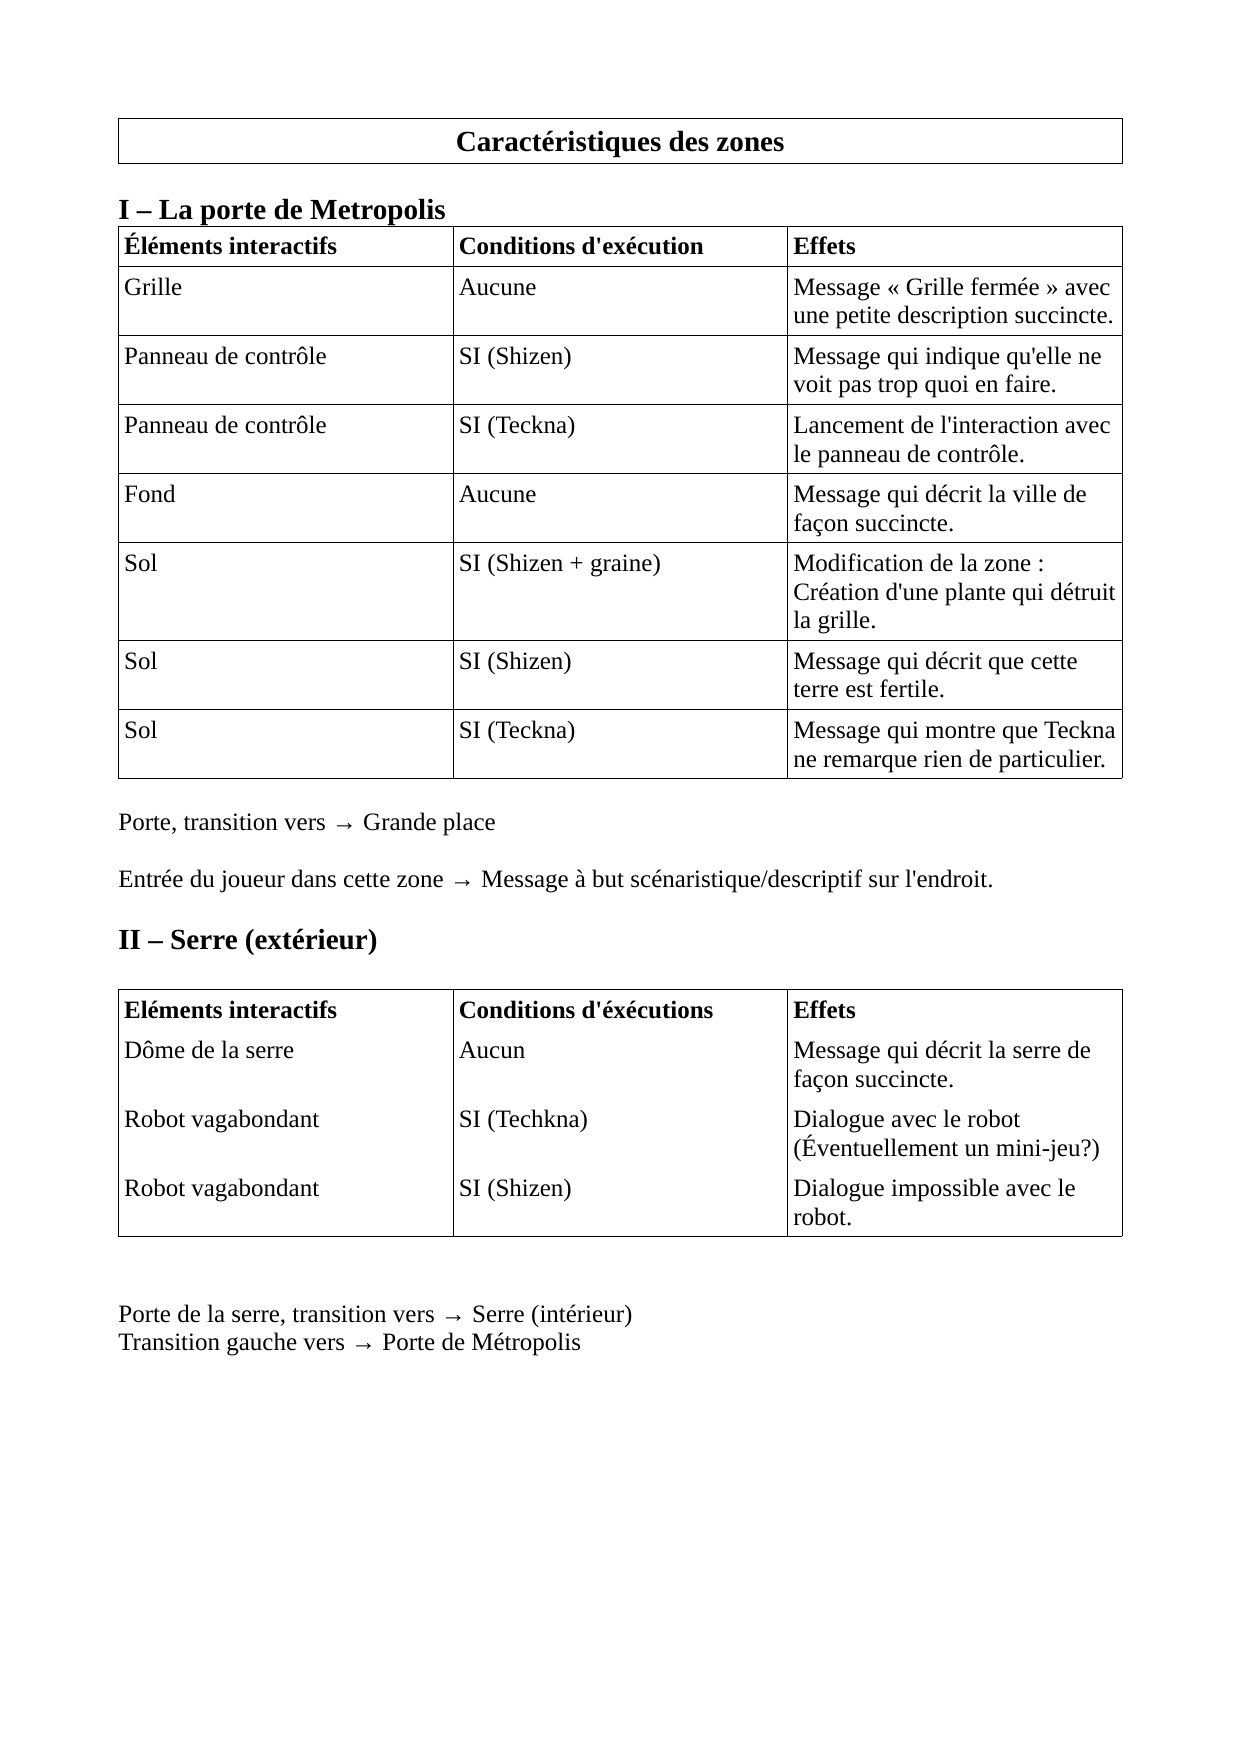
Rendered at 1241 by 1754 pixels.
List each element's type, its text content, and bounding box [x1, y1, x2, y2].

table_cell Lancement de l'interaction avec le panneau de contrôle. [788, 405, 1122, 473]
table_cell Sol [119, 710, 453, 778]
table_header Conditions d'éxécutions [454, 990, 787, 1029]
table_cell Modification de la zone : Création d'une plante qui détruit la grille. [788, 543, 1122, 640]
table_cell Robot vagabondant [119, 1167, 453, 1236]
table_cell Aucune [454, 474, 787, 542]
table_cell Dôme de la serre [119, 1029, 453, 1098]
table_cell SI (Shizen) [454, 641, 787, 709]
table_cell Panneau de contrôle [119, 405, 453, 473]
table_cell Message qui indique qu'elle ne voit pas trop quoi en faire. [788, 336, 1122, 404]
text II – Serre (extérieur) [118, 922, 1122, 956]
table_cell Aucune [454, 267, 787, 335]
table_cell Message qui décrit que cette terre est fertile. [788, 641, 1122, 709]
text Transition gauche vers → Porte de Métropolis [118, 1327, 1122, 1356]
table_cell SI (Techkna) [454, 1098, 787, 1167]
table_header Conditions d'exécution [454, 227, 787, 266]
table_cell Message qui décrit la serre de façon succincte. [788, 1029, 1122, 1098]
table_cell Message qui montre que Teckna ne remarque rien de particulier. [788, 710, 1122, 778]
table_cell Robot vagabondant [119, 1098, 453, 1167]
table_cell SI (Teckna) [454, 405, 787, 473]
table_cell Message qui décrit la ville de façon succincte. [788, 474, 1122, 542]
table_cell SI (Shizen) [454, 336, 787, 404]
table_cell Fond [119, 474, 453, 542]
table_cell Sol [119, 543, 453, 640]
table_cell Sol [119, 641, 453, 709]
table_header Caractéristiques des zones [119, 119, 1122, 163]
table_cell Dialogue avec le robot (Éventuellement un mini-jeu?) [788, 1098, 1122, 1167]
text Porte, transition vers → Grande place [118, 807, 1122, 836]
text Entrée du joueur dans cette zone → Message à but scénaristique/descriptif sur l'endroit. [118, 864, 1122, 893]
table_cell Grille [119, 267, 453, 335]
table_header Éléments interactifs [119, 227, 453, 266]
table_cell Aucun [454, 1029, 787, 1098]
table_cell Dialogue impossible avec le robot. [788, 1167, 1122, 1236]
table_header Eléments interactifs [119, 990, 453, 1029]
table_header Effets [788, 990, 1122, 1029]
table_cell Panneau de contrôle [119, 336, 453, 404]
text Porte de la serre, transition vers → Serre (intérieur) [118, 1299, 1122, 1327]
text I – La porte de Metropolis [118, 192, 1122, 226]
table_cell Message « Grille fermée » avec une petite description succincte. [788, 267, 1122, 335]
table_header Effets [788, 227, 1122, 266]
table_cell SI (Shizen) [454, 1167, 787, 1236]
table_cell SI (Teckna) [454, 710, 787, 778]
table_cell SI (Shizen + graine) [454, 543, 787, 640]
